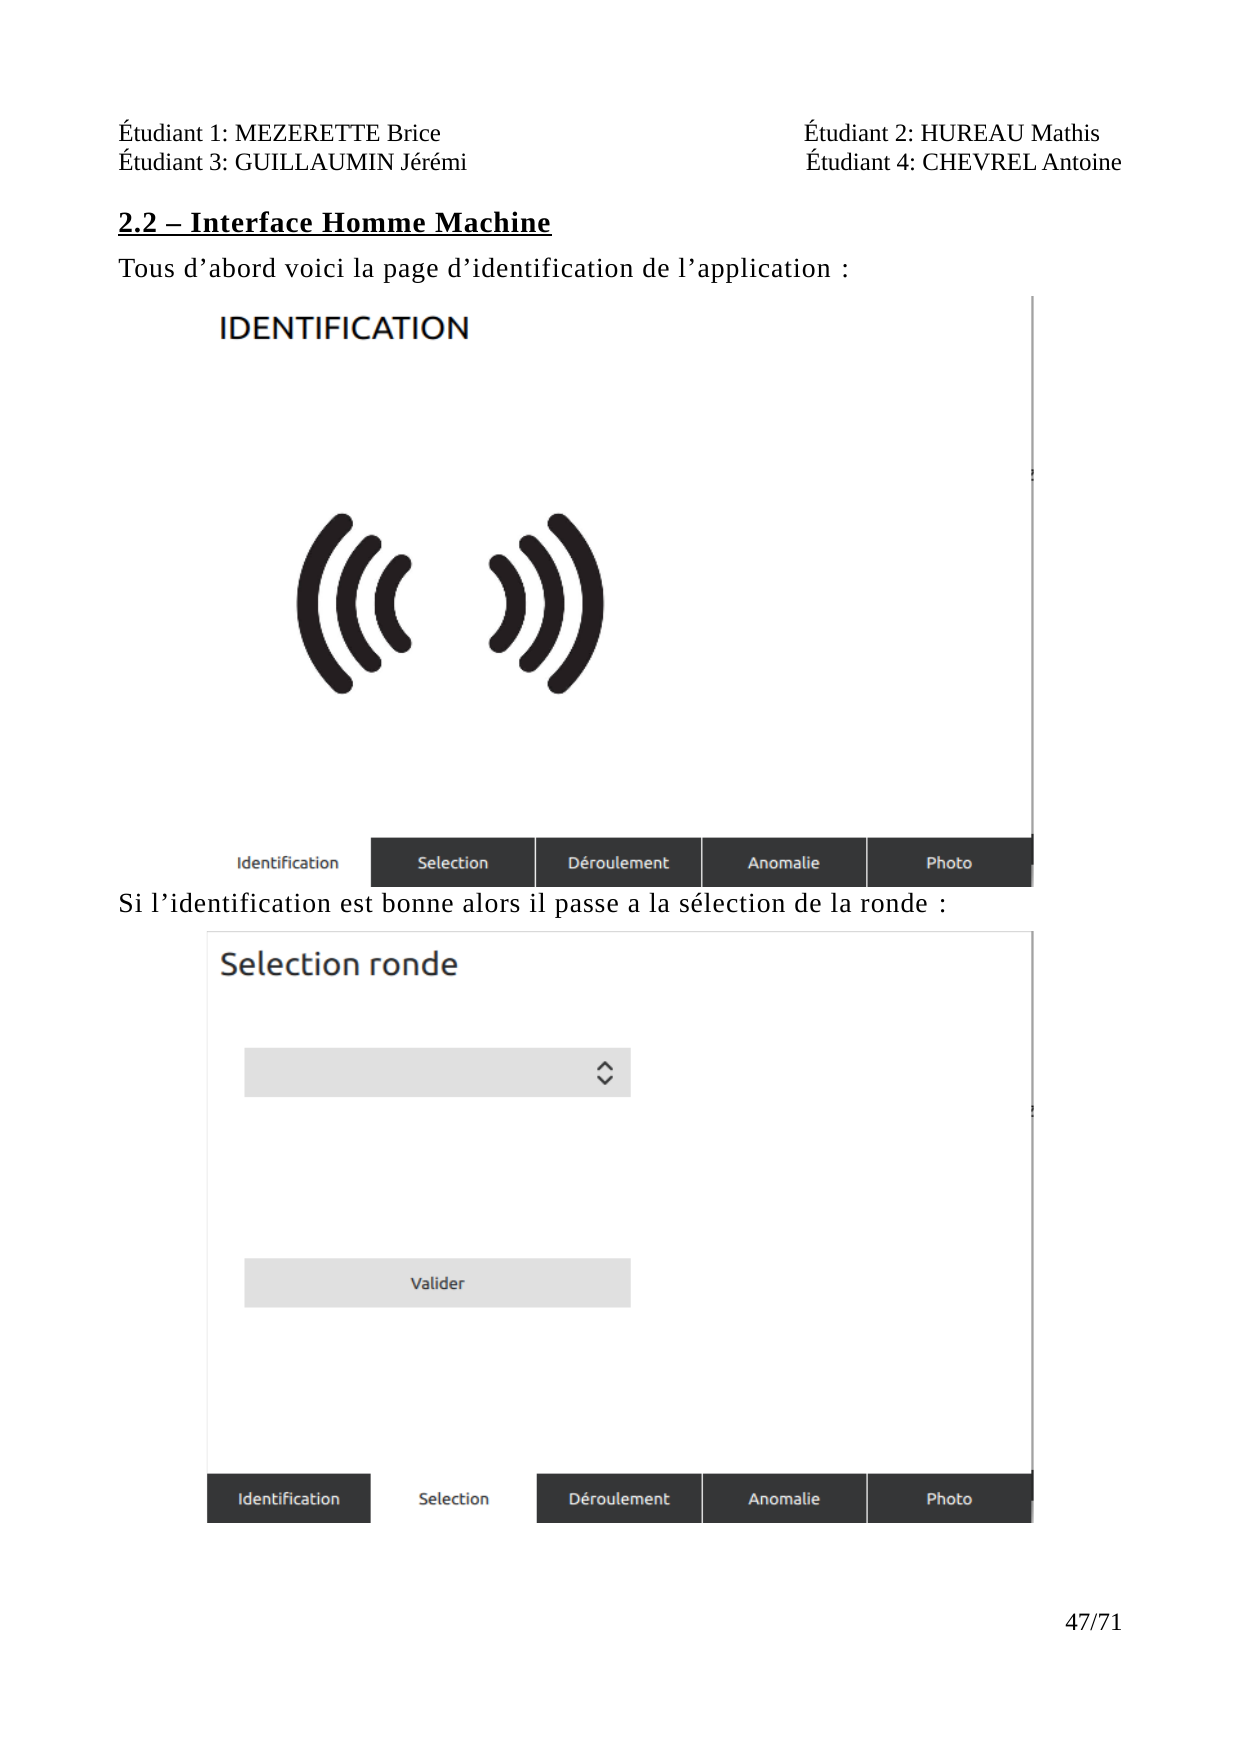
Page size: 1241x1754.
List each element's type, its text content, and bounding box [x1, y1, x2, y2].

subtitle 2.2 – Interface Homme Machine [118, 205, 1122, 239]
text Tous d’abord voici la page d’identification de l’application : [118, 251, 1122, 283]
picture [206, 931, 1034, 1523]
picture [206, 296, 1034, 887]
text Si l’identification est bonne alors il passe a la sélection de la ronde : [118, 296, 1122, 919]
